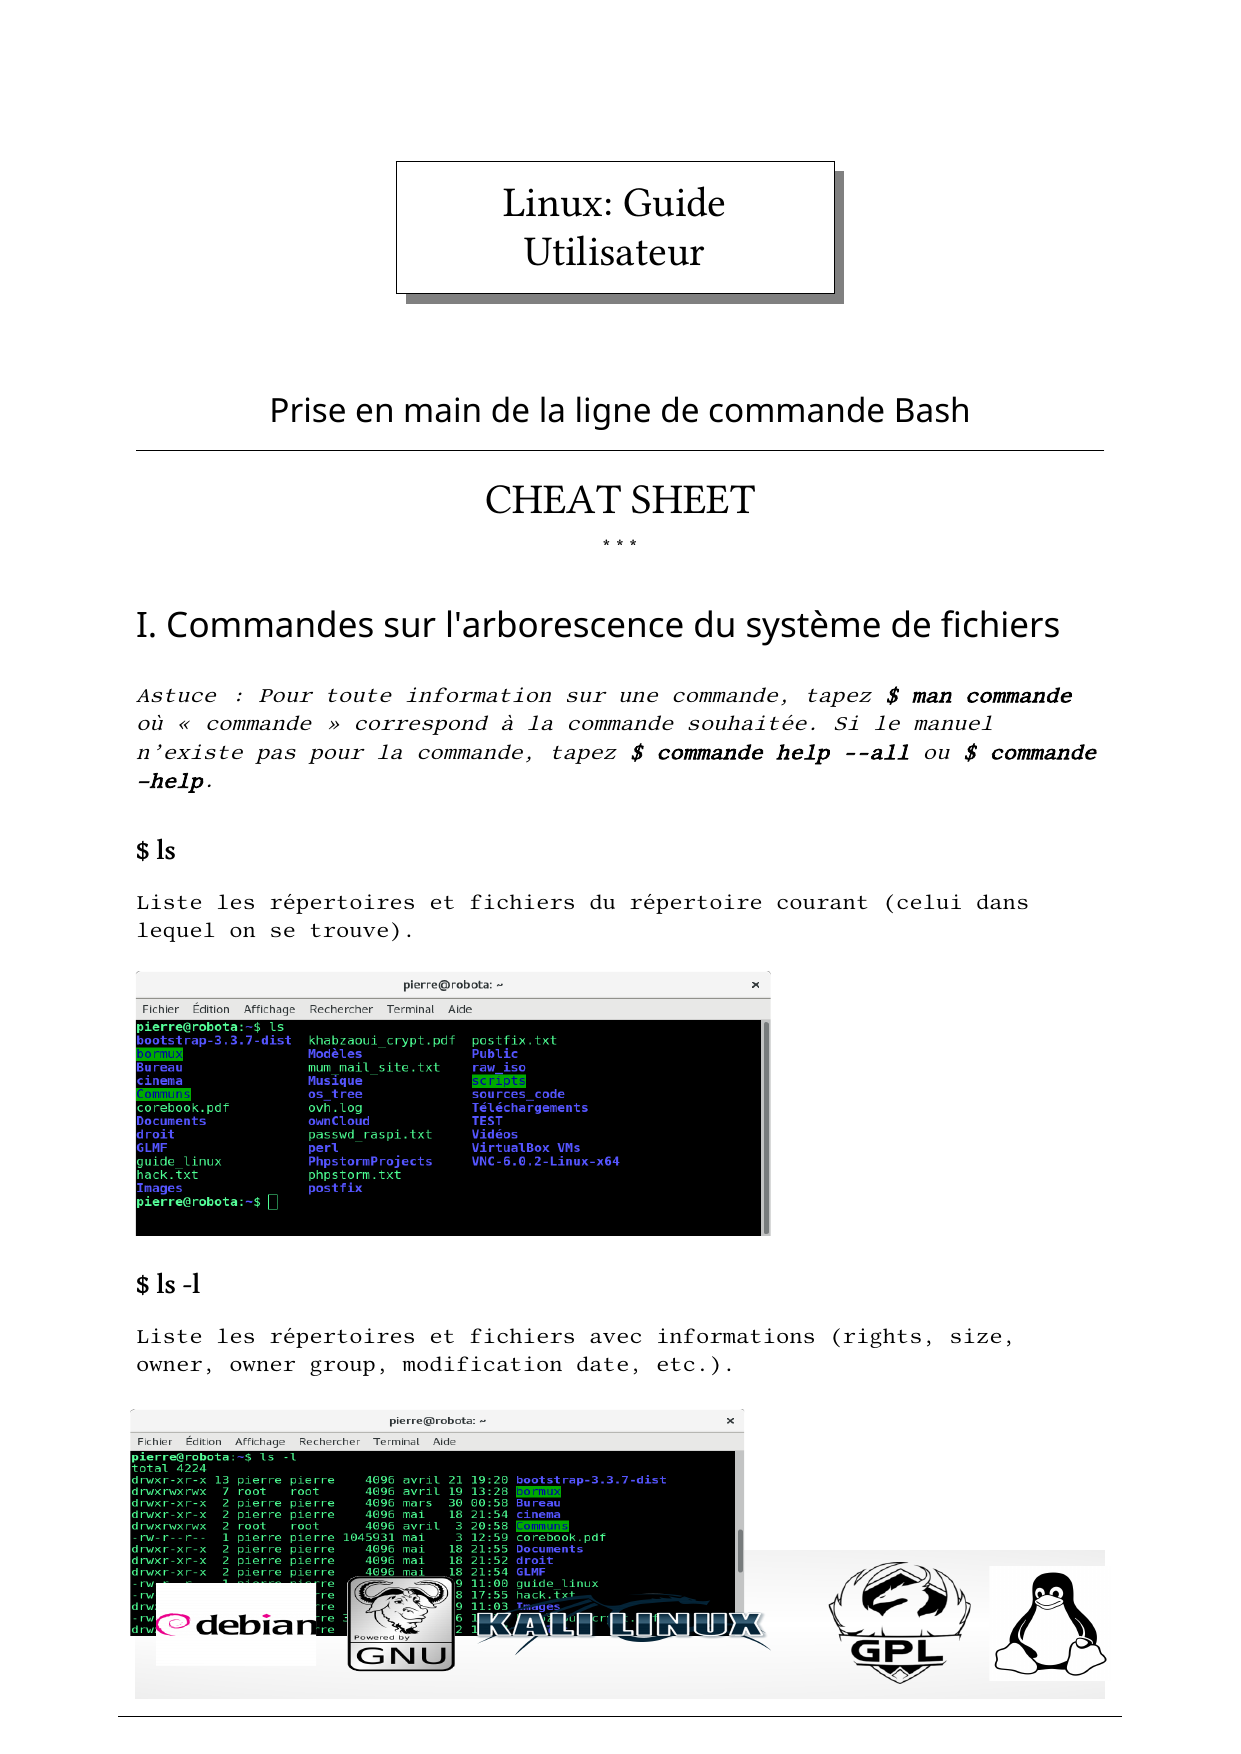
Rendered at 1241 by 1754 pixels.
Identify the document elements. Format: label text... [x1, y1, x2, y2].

text $ ls -l [136, 1269, 1104, 1301]
subtitle Linux: Guide Utilisateur [397, 162, 834, 293]
picture [130, 1409, 782, 1674]
subtitle I. Commandes sur l'arborescence du système de fichiers [136, 600, 1104, 647]
picture [135, 971, 771, 1236]
subtitle CHEAT SHEET [136, 475, 1104, 523]
text *** [136, 536, 1104, 560]
text Prise en main de la ligne de commande Bash [136, 387, 1104, 450]
picture [989, 1566, 1112, 1681]
text Astuce : Pour toute information sur une commande, tapez $ man commande où « commande » correspond à la commande souhaitée. Si le manuel n’existe pas pour la commande, tapez $ commande help --all ou $ commande –help. [136, 684, 1104, 793]
picture [828, 1562, 971, 1684]
text Liste les répertoires et fichiers du répertoire courant (celui dans lequel on se trouve). [136, 891, 1104, 943]
text Liste les répertoires et fichiers avec informations (rights, size, owner, owner group, modification date, etc.). [136, 1324, 1104, 1377]
text $ ls [136, 836, 1104, 867]
